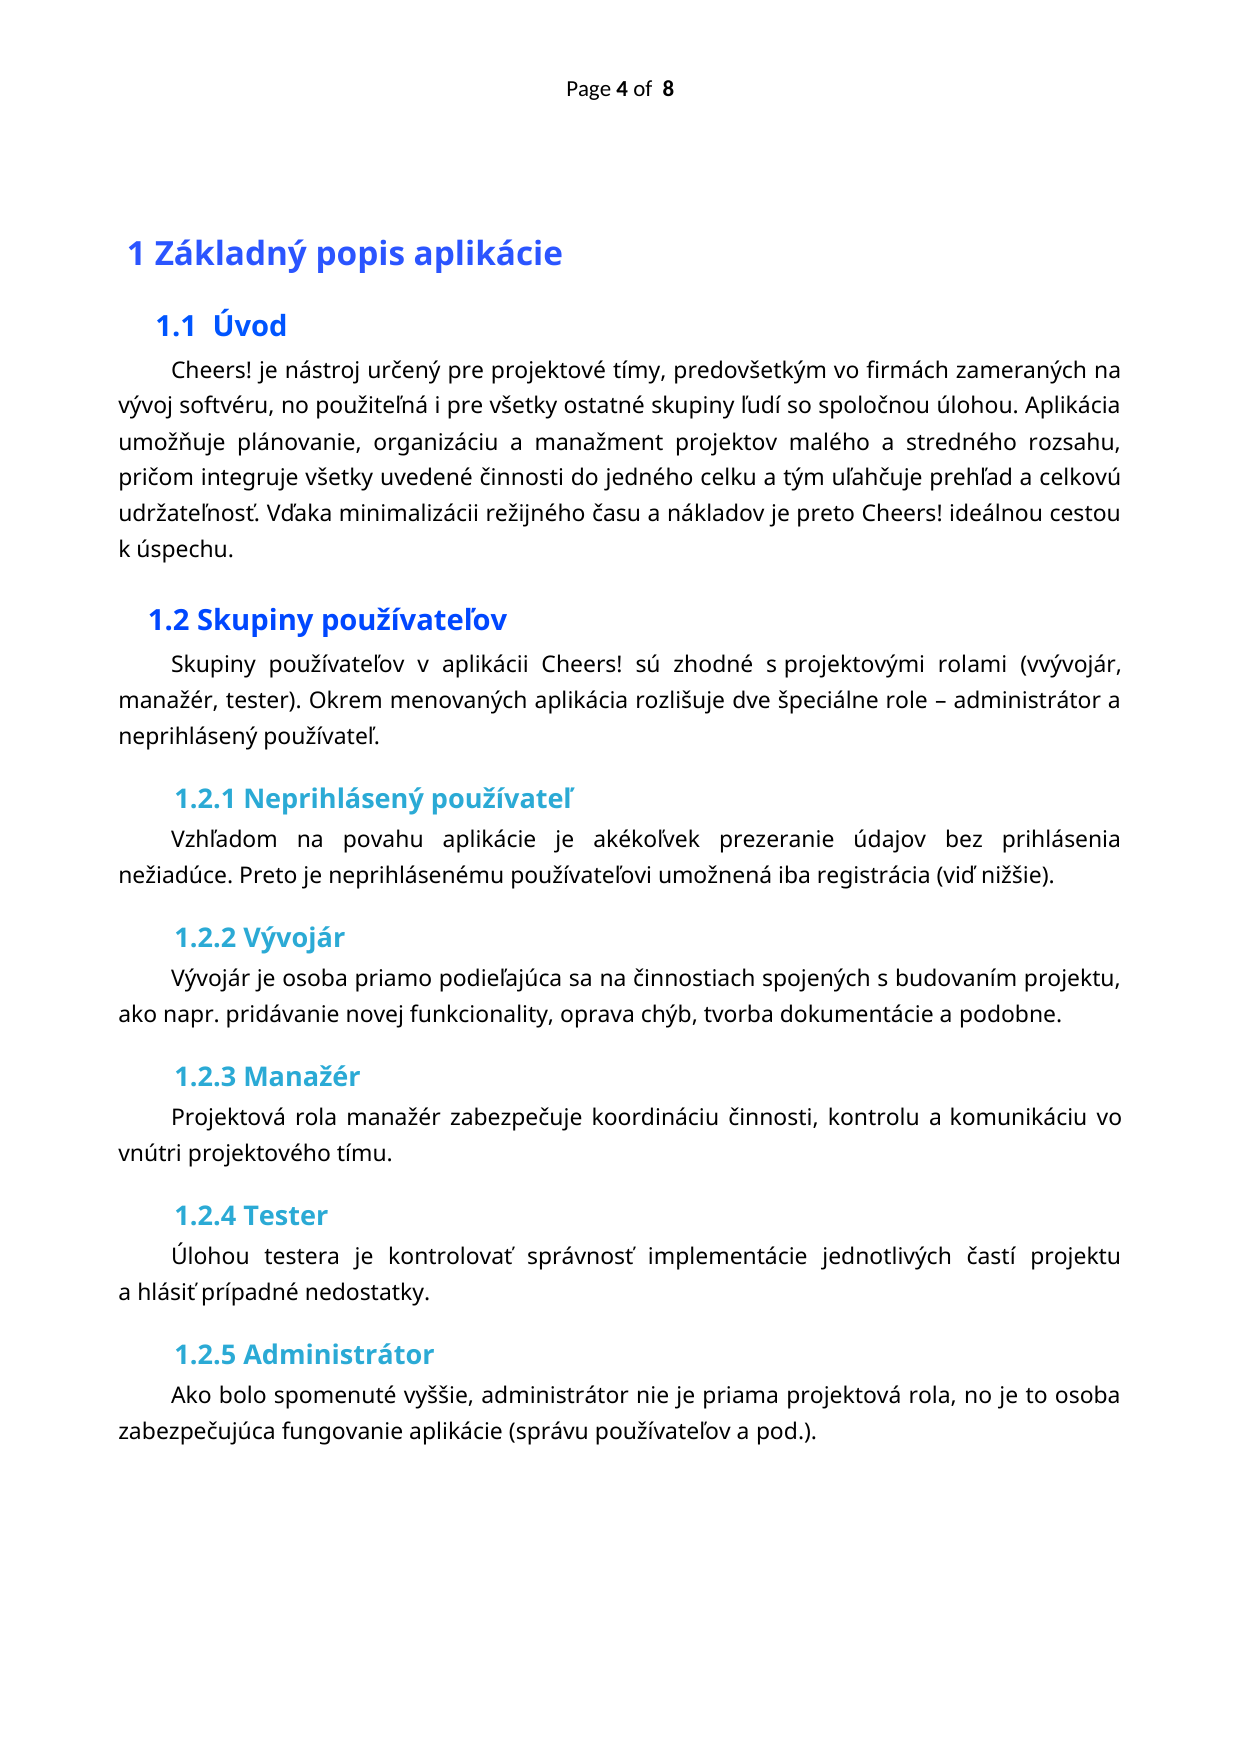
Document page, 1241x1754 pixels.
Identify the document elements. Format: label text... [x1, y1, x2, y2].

text Skupiny používateľov v aplikácii Cheers! sú zhodné s projektovými rolami (vvývojár, manažér, tester). Okrem menovaných aplikácia rozlišuje dve špeciálne role – administrátor a neprihlásený používateľ. [118, 648, 1122, 751]
text Cheers! je nástroj určený pre projektové tímy, predovšetkým vo firmách zameraných na vývoj softvéru, no použiteľná i pre všetky ostatné skupiny ľudí so spoločnou úlohou. Aplikácia umožňuje plánovanie, organizáciu a manažment projektov malého a stredného rozsahu, pričom integruje všetky uvedené činnosti do jedného celku a tým uľahčuje prehľad a celkovú udržateľnosť. Vďaka minimalizácii režijného času a nákladov je preto Cheers! ideálnou cestou k úspechu. [118, 353, 1122, 564]
subtitle Základný popis aplikácie [118, 230, 1122, 276]
text Vývojár je osoba priamo podieľajúca sa na činnostiach spojených s budovaním projektu, ako napr. pridávanie novej funkcionality, oprava chýb, tvorba dokumentácie a podobne. [118, 962, 1122, 1029]
subtitle 1.2 Skupiny používateľov [148, 599, 1122, 639]
subtitle 1.2.1 Neprihlásený používateľ [174, 780, 1122, 817]
subtitle 1.2.4 Tester [174, 1197, 1122, 1234]
subtitle 1.2.5 Administrátor [174, 1336, 1122, 1373]
text Ako bolo spomenuté vyššie, administrátor nie je priama projektová rola, no je to osoba zabezpečujúca fungovanie aplikácie (správu používateľov a pod.). [118, 1379, 1122, 1446]
text Úlohou testera je kontrolovať správnosť implementácie jednotlivých častí projektu a hlásiť prípadné nedostatky. [118, 1240, 1122, 1307]
subtitle 1.2.2 Vývojár [174, 919, 1122, 956]
text Vzhľadom na povahu aplikácie je akékoľvek prezeranie údajov bez prihlásenia nežiadúce. Preto je neprihlásenému používateľovi umožnená iba registrácia (viď nižšie). [118, 823, 1122, 890]
subtitle 1.2.3 Manažér [174, 1058, 1122, 1095]
subtitle Úvod [148, 305, 1122, 345]
text Projektová rola manažér zabezpečuje koordináciu činnosti, kontrolu a komunikáciu vo vnútri projektového tímu. [118, 1101, 1122, 1168]
